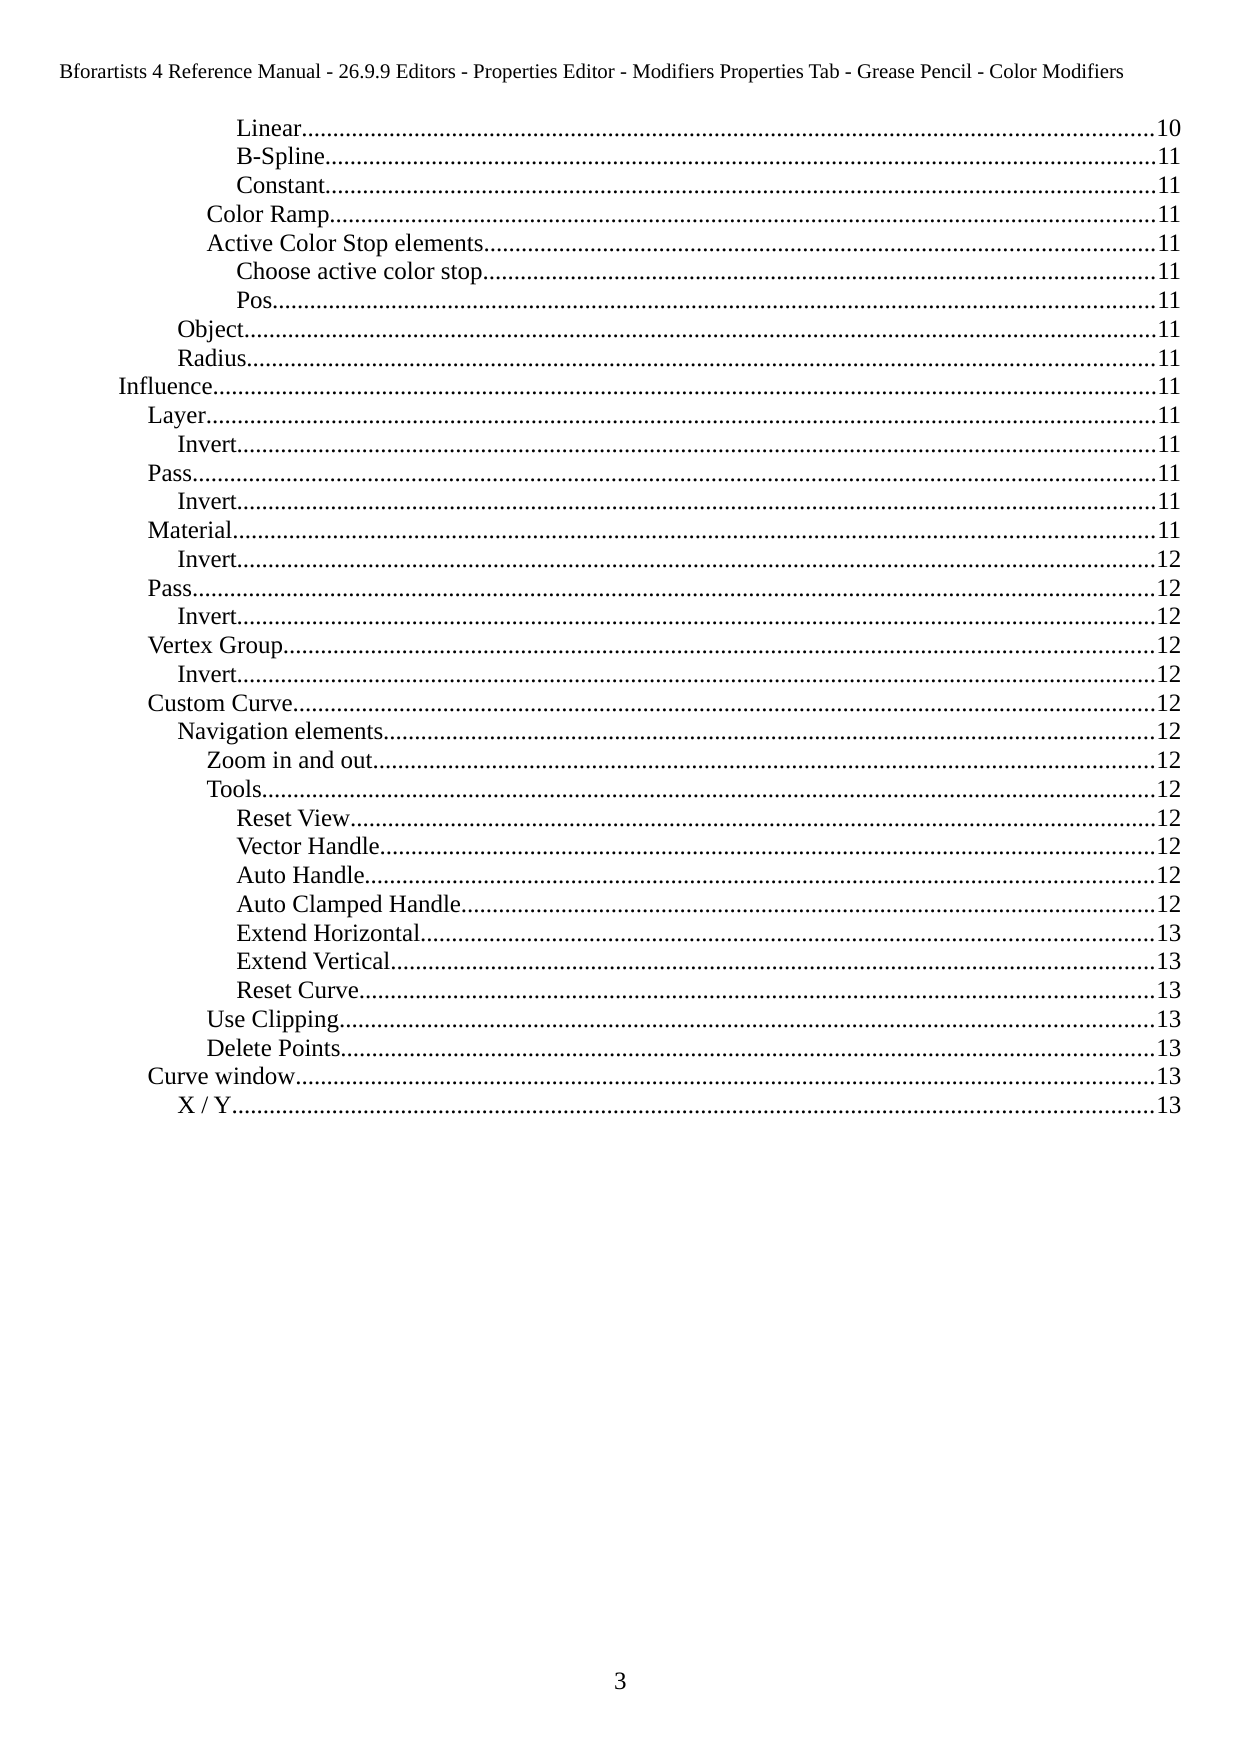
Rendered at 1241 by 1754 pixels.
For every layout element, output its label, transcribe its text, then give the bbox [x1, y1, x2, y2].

text Vertex Group 12 [147, 630, 1181, 659]
text Layer 11 [147, 400, 1181, 429]
text Color Ramp 11 [206, 199, 1181, 228]
text Pass 12 [147, 573, 1181, 601]
text Delete Points 13 [206, 1033, 1181, 1061]
text Zoom in and out 12 [206, 745, 1181, 774]
text Use Clipping 13 [206, 1004, 1181, 1033]
text Material 11 [147, 515, 1181, 544]
text Choose active color stop 11 [236, 256, 1181, 285]
text Navigation elements 12 [177, 716, 1181, 745]
text Invert 12 [177, 659, 1181, 688]
text Curve window 13 [147, 1061, 1181, 1090]
text Auto Clamped Handle 12 [236, 889, 1181, 918]
text Invert 12 [177, 601, 1181, 630]
text Custom Curve 12 [147, 688, 1181, 716]
text Tools 12 [206, 774, 1181, 803]
text Auto Handle 12 [236, 860, 1181, 889]
text Invert 12 [177, 544, 1181, 573]
text Invert 11 [177, 486, 1181, 515]
text Reset Curve 13 [236, 975, 1181, 1004]
text Extend Vertical 13 [236, 946, 1181, 975]
text Pass 11 [147, 458, 1181, 486]
text Pos 11 [236, 285, 1181, 314]
text B-Spline 11 [236, 141, 1181, 170]
text Invert 11 [177, 429, 1181, 458]
text Object 11 [177, 314, 1181, 343]
text Influence 11 [118, 371, 1181, 400]
text Constant 11 [236, 170, 1181, 199]
text Reset View 12 [236, 803, 1181, 831]
text Linear 10 [236, 113, 1181, 141]
text Vector Handle 12 [236, 831, 1181, 860]
text X / Y 13 [177, 1090, 1181, 1119]
text Radius 11 [177, 343, 1181, 371]
text Active Color Stop elements 11 [206, 228, 1181, 256]
text Extend Horizontal 13 [236, 918, 1181, 946]
